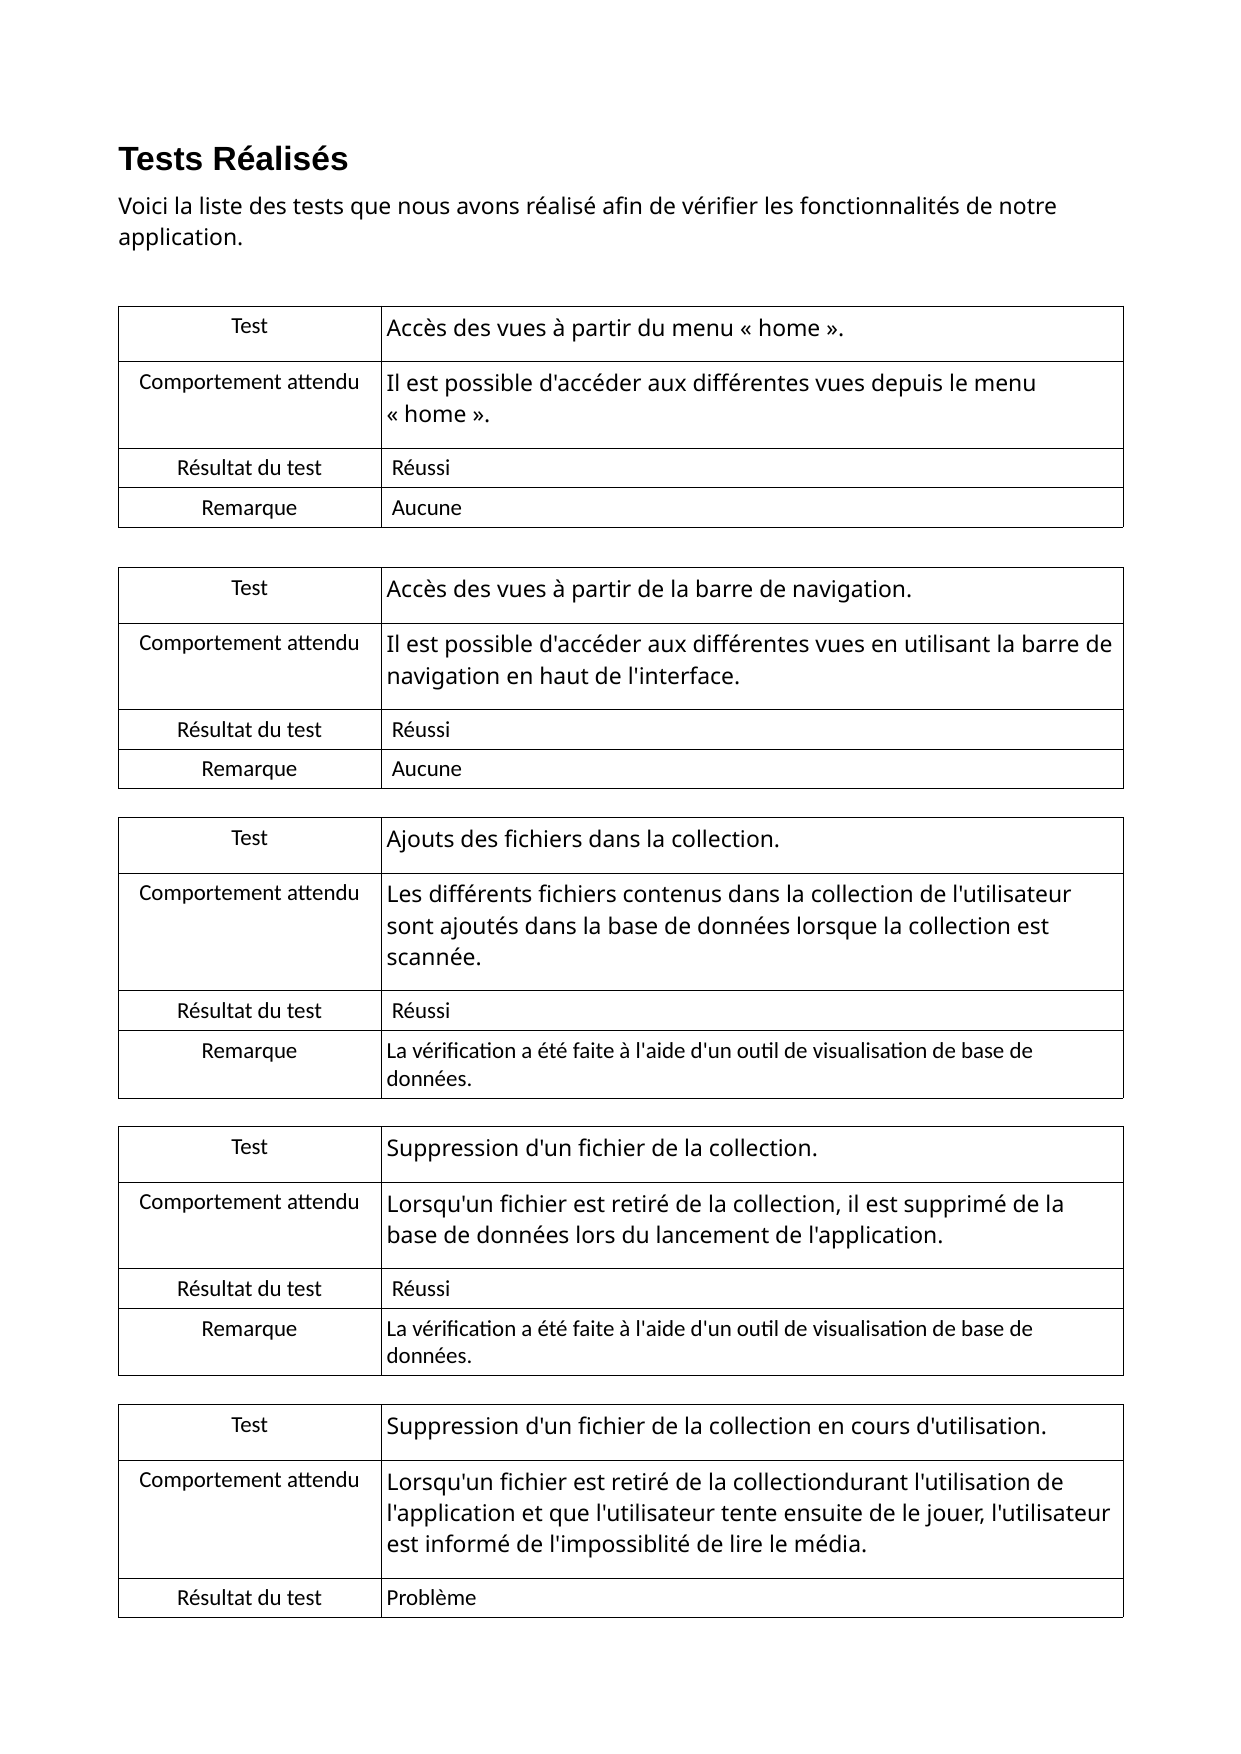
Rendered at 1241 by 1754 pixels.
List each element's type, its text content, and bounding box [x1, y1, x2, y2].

table_cell Comportement attendu [119, 874, 381, 990]
table_cell Réussi [382, 710, 1123, 749]
table_cell Aucune [382, 750, 1123, 788]
subtitle Tests Réalisés [118, 139, 1122, 178]
table_cell La vérification a été faite à l'aide d'un outil de visualisation de base de données. [382, 1031, 1123, 1097]
table_cell Comportement attendu [119, 624, 381, 709]
table_cell Résultat du test [119, 1579, 381, 1617]
table_cell Réussi [382, 991, 1123, 1030]
table_cell Problème [382, 1579, 1123, 1617]
table_header Ajouts des fichiers dans la collection. [382, 818, 1123, 872]
table_cell Remarque [119, 488, 381, 527]
table_cell Remarque [119, 750, 381, 788]
table_header Accès des vues à partir du menu « home ». [382, 307, 1123, 361]
table_cell Résultat du test [119, 1269, 381, 1308]
table_cell Comportement attendu [119, 362, 381, 447]
table_cell Lorsqu'un fichier est retiré de la collectiondurant l'utilisation de l'application et que l'utilisateur tente ensuite de le jouer, l'utilisateur est informé de l'impossiblité de lire le média. [382, 1461, 1123, 1577]
table_cell La vérification a été faite à l'aide d'un outil de visualisation de base de données. [382, 1309, 1123, 1375]
table_cell Il est possible d'accéder aux différentes vues depuis le menu « home ». [382, 362, 1123, 447]
table_header Test [119, 1127, 381, 1182]
table_header Test [119, 568, 381, 623]
table_cell Les différents fichiers contenus dans la collection de l'utilisateur sont ajoutés dans la base de données lorsque la collection est scannée. [382, 874, 1123, 990]
table_cell Résultat du test [119, 449, 381, 487]
table_header Test [119, 307, 381, 361]
table_cell Résultat du test [119, 991, 381, 1030]
table_cell Remarque [119, 1031, 381, 1097]
table_cell Comportement attendu [119, 1183, 381, 1268]
table_cell Réussi [382, 449, 1123, 487]
table_cell Réussi [382, 1269, 1123, 1308]
text Voici la liste des tests que nous avons réalisé afin de vérifier les fonctionnalités de notre application. [118, 190, 1122, 253]
table_header Suppression d'un fichier de la collection en cours d'utilisation. [382, 1405, 1123, 1459]
table_cell Comportement attendu [119, 1461, 381, 1577]
table_cell Il est possible d'accéder aux différentes vues en utilisant la barre de navigation en haut de l'interface. [382, 624, 1123, 709]
table_cell Remarque [119, 1309, 381, 1375]
table_cell Résultat du test [119, 710, 381, 749]
table_header Accès des vues à partir de la barre de navigation. [382, 568, 1123, 623]
table_cell Lorsqu'un fichier est retiré de la collection, il est supprimé de la base de données lors du lancement de l'application. [382, 1183, 1123, 1268]
table_header Suppression d'un fichier de la collection. [382, 1127, 1123, 1182]
table_header Test [119, 818, 381, 872]
table_header Test [119, 1405, 381, 1459]
table_cell Aucune [382, 488, 1123, 527]
